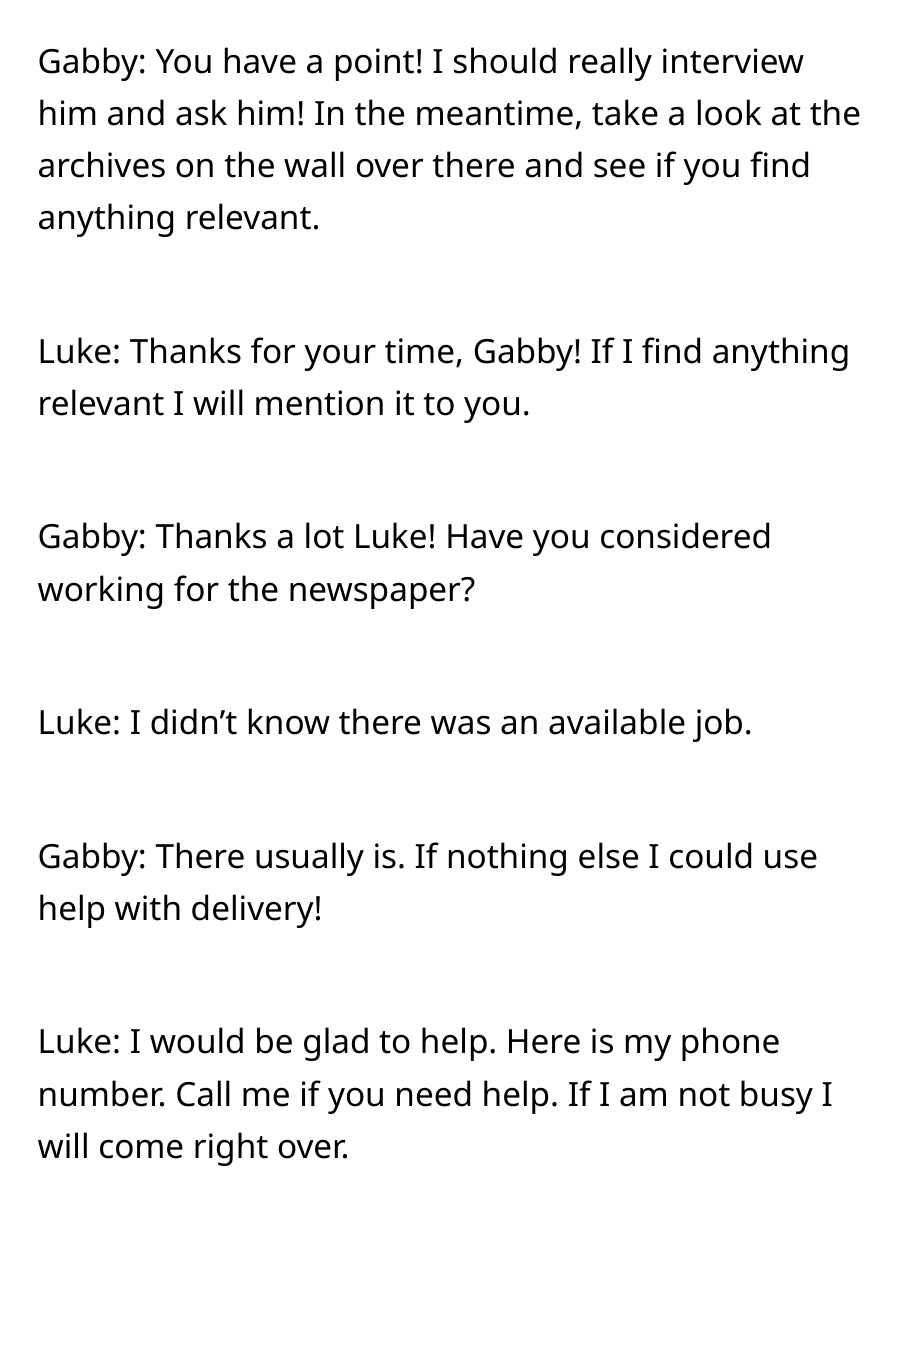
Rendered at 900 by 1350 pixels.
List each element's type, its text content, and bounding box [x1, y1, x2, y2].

text Luke: I didn’t know there was an available job. [37, 699, 862, 744]
text Gabby: You have a point! I should really interview him and ask him! In the meantime, take a look at the archives on the wall over there and see if you find anything relevant. [37, 37, 862, 239]
text Gabby: Thanks a lot Luke! Have you considered working for the newspaper? [37, 513, 862, 611]
text Gabby: There usually is. If nothing else I could use help with delivery! [37, 833, 862, 930]
text Luke: I would be glad to help. Here is my phone number. Call me if you need help. If I am not busy I will come right over. [37, 1018, 862, 1168]
text Luke: Thanks for your time, Gabby! If I find anything relevant I will mention it to you. [37, 328, 862, 425]
